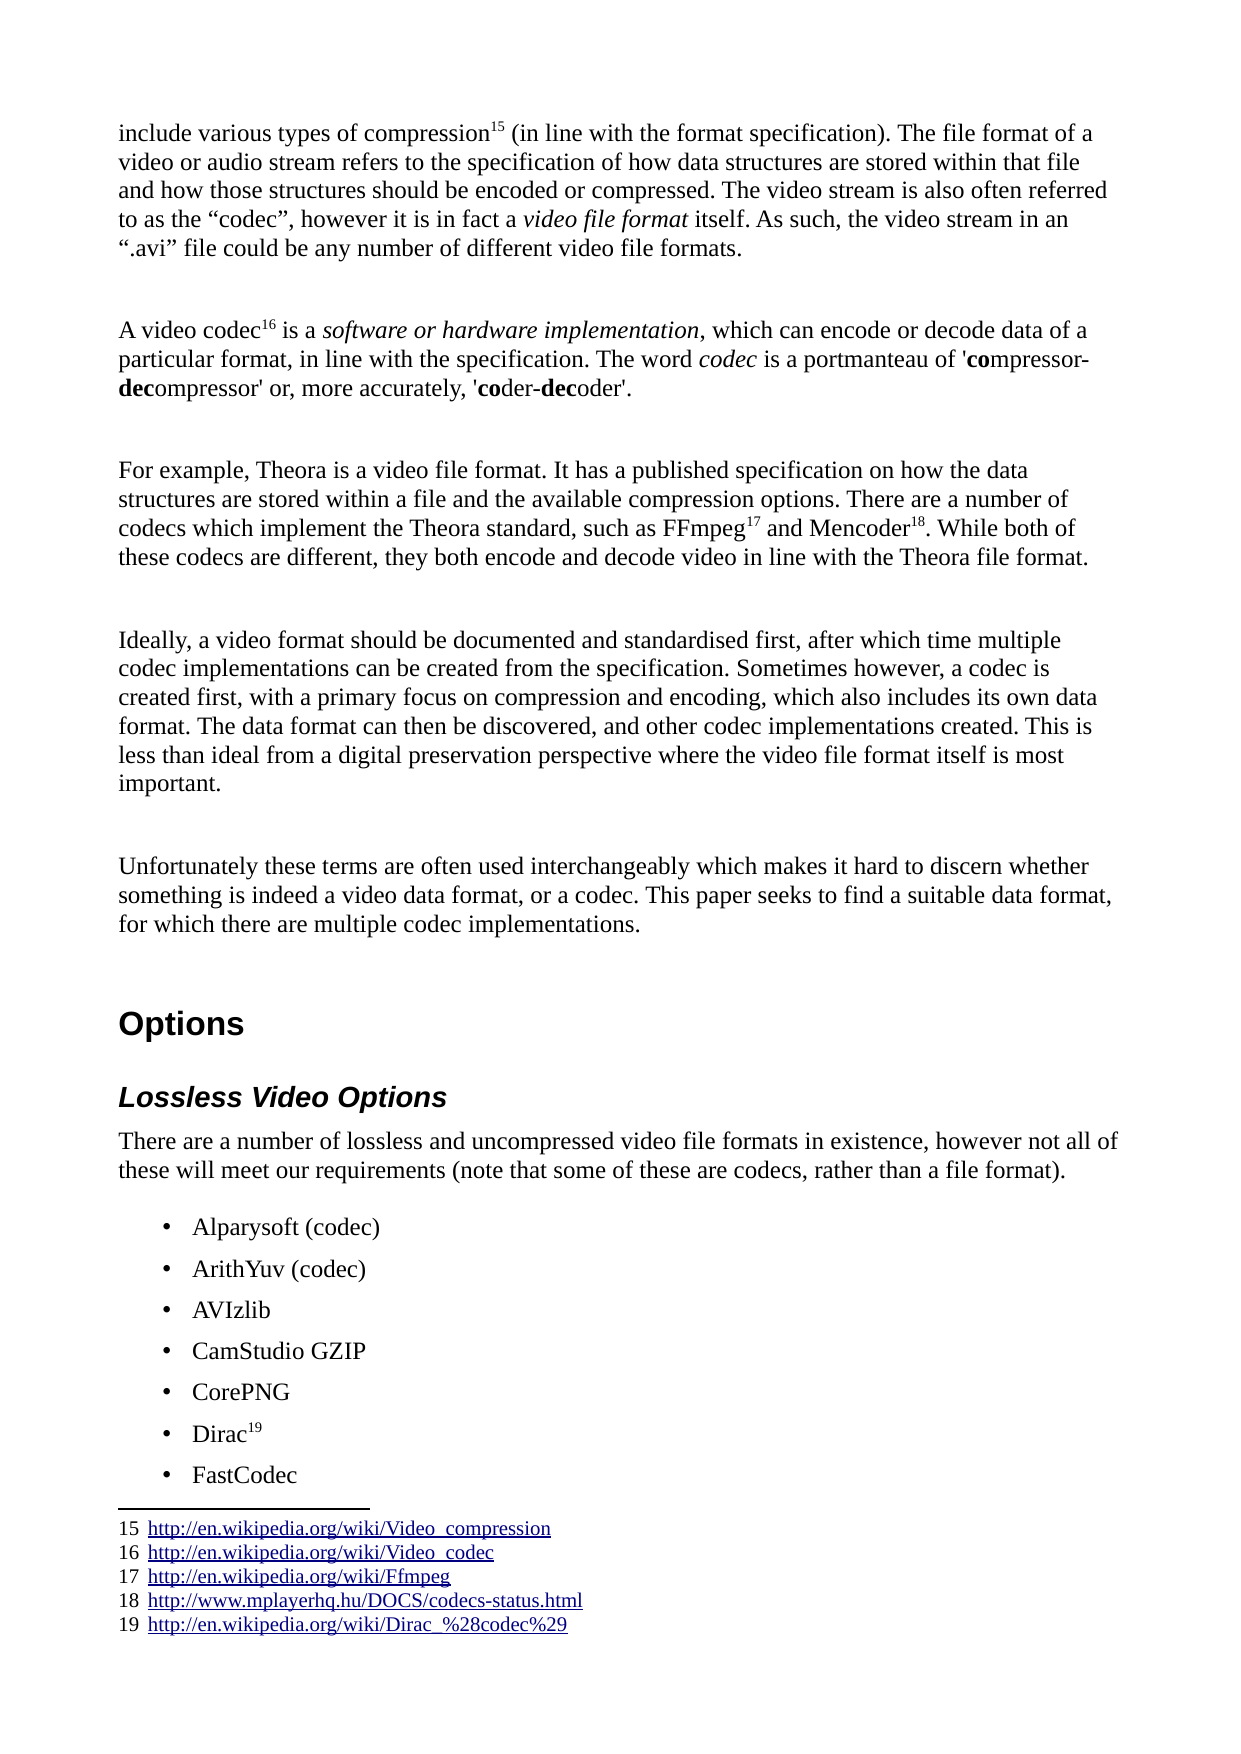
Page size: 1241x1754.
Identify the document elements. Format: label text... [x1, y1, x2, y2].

list FastCodec [162, 1460, 1122, 1489]
list Dirac [162, 1419, 1122, 1447]
list CorePNG [162, 1377, 1122, 1406]
list ArithYuv (codec) [162, 1254, 1122, 1282]
list Alparysoft (codec) [162, 1212, 1122, 1241]
text include various types of compression (in line with the format specification). The file format of a video or audio stream refers to the specification of how data structures are stored within that file and how those structures should be encoded or compressed. The video stream is also often referred to as the “codec”, however it is in fact a video file format itself. As such, the video stream in an “.avi” file could be any number of different video file formats. [118, 118, 1122, 262]
text Ideally, a video format should be documented and standardised first, after which time multiple codec implementations can be created from the specification. Sometimes however, a codec is created first, with a primary focus on compression and encoding, which also includes its own data format. The data format can then be discovered, and other codec implementations created. This is less than ideal from a digital preservation perspective where the video file format itself is most important. [118, 625, 1122, 797]
text http://en.wikipedia.org/wiki/Video_codec [118, 1539, 1122, 1564]
text There are a number of lossless and uncompressed video file formats in existence, however not all of these will meet our requirements (note that some of these are codecs, rather than a file format). [118, 1126, 1122, 1184]
list CamStudio GZIP [162, 1336, 1122, 1365]
list AVIzlib [162, 1295, 1122, 1324]
text http://www.mplayerhq.hu/DOCS/codecs-status.html [118, 1588, 1122, 1612]
text Unfortunately these terms are often used interchangeably which makes it hard to discern whether something is indeed a video data format, or a codec. This paper seeks to find a suitable data format, for which there are multiple codec implementations. [118, 851, 1122, 938]
subtitle Lossless Video Options [118, 1080, 1122, 1114]
list http://en.wikipedia.org/wiki/Dirac_%28codec%29 [118, 1612, 1122, 1636]
text For example, Theora is a video file format. It has a published specification on how the data structures are stored within a file and the available compression options. There are a number of codecs which implement the Theora standard, such as FFmpeg and Mencoder. While both of these codecs are different, they both encode and decode video in line with the Theora file format. [118, 456, 1122, 571]
text http://en.wikipedia.org/wiki/Ffmpeg [118, 1564, 1122, 1588]
subtitle Options [118, 1004, 1122, 1043]
text http://en.wikipedia.org/wiki/Video_compression [118, 1516, 1122, 1539]
text A video codec is a software or hardware implementation, which can encode or decode data of a particular format, in line with the specification. The word codec is a portmanteau of 'compressor-decompressor' or, more accurately, 'coder-decoder'. [118, 316, 1122, 402]
